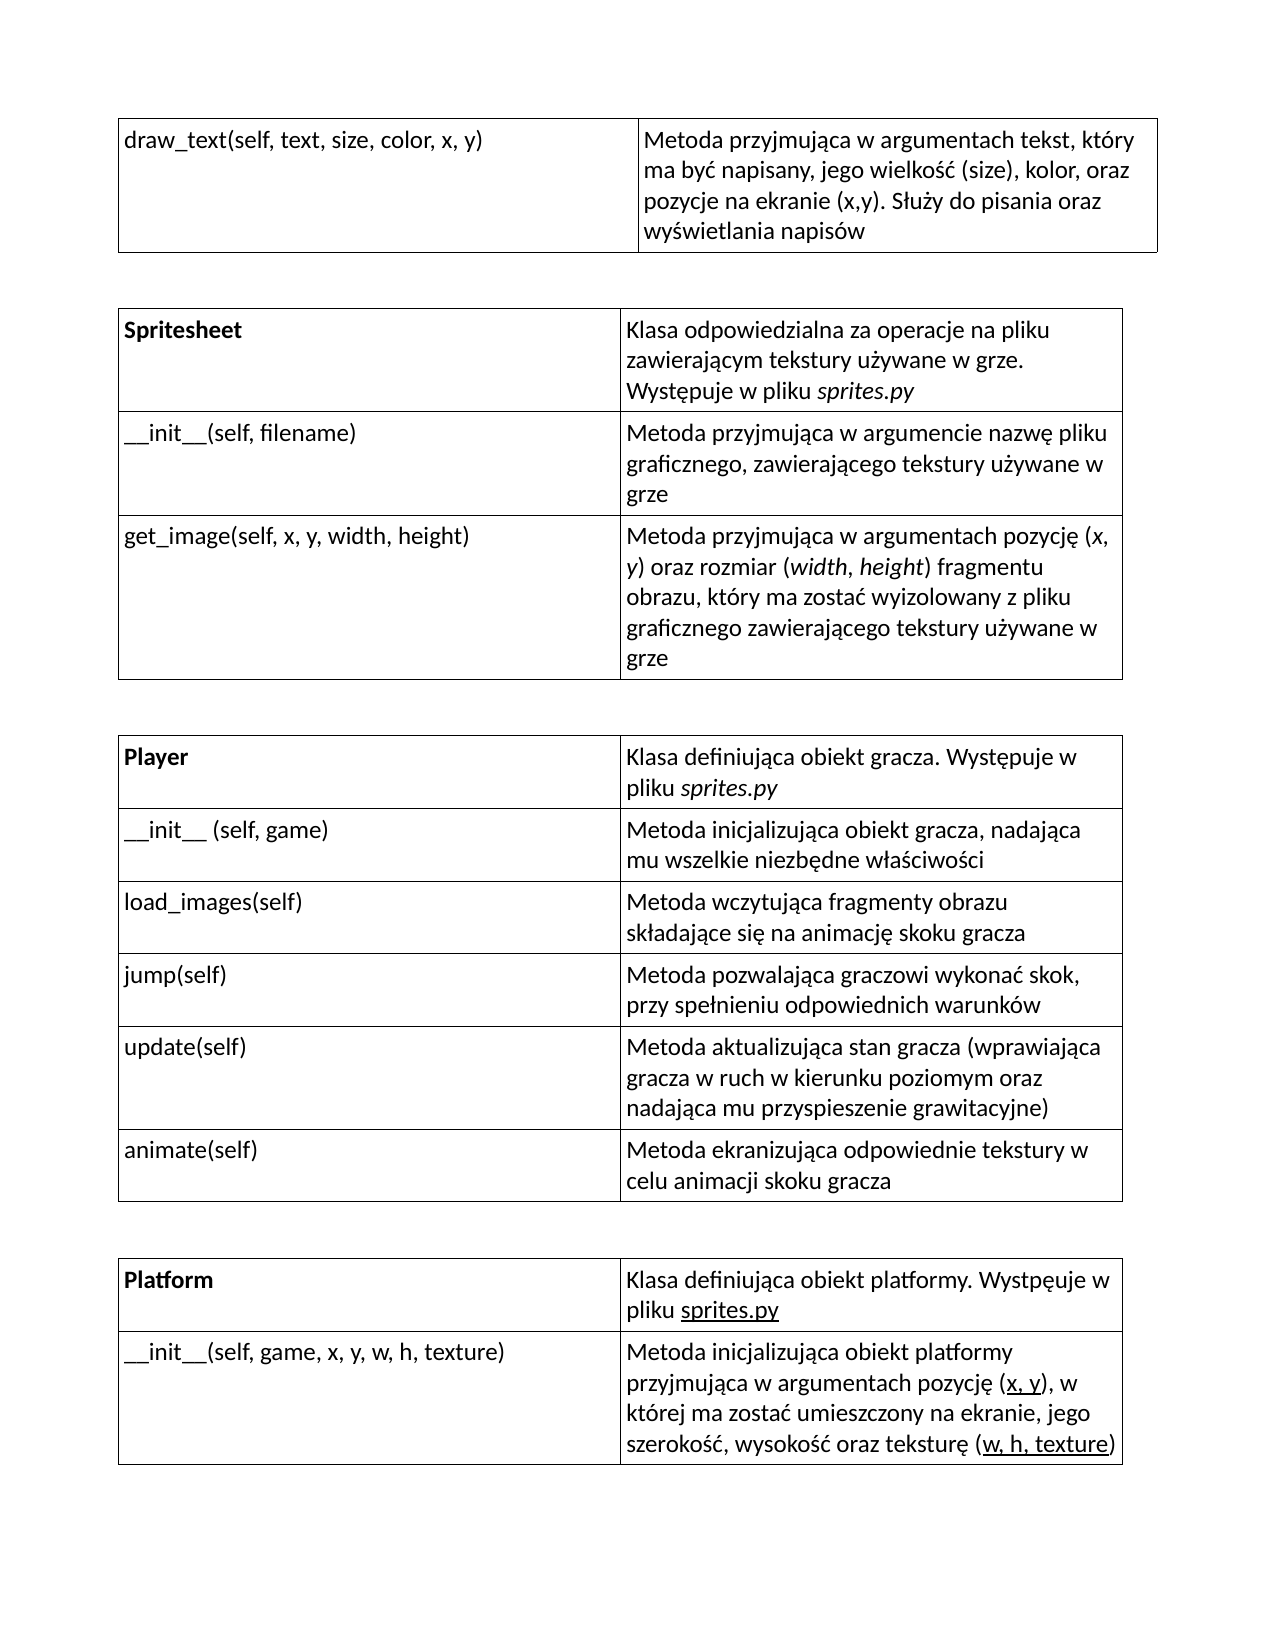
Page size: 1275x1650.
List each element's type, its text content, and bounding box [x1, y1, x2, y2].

table_cell __init__(self, filename) [119, 412, 620, 514]
table_cell Metoda aktualizująca stan gracza (wprawiająca gracza w ruch w kierunku poziomym oraz nadająca mu przyspieszenie grawitacyjne) [621, 1027, 1122, 1129]
table_header Klasa odpowiedzialna za operacje na pliku zawierającym tekstury używane w grze. Występuje w pliku sprites.py [621, 309, 1122, 411]
table_cell Metoda przyjmująca w argumencie nazwę pliku graficznego, zawierającego tekstury używane w grze [621, 412, 1122, 514]
table_header Klasa definiująca obiekt gracza. Występuje w pliku sprites.py [621, 736, 1122, 808]
table_cell Metoda inicjalizująca obiekt gracza, nadająca mu wszelkie niezbędne właściwości [621, 809, 1122, 881]
table_cell draw_text(self, text, size, color, x, y) [119, 119, 638, 252]
table_header Spritesheet [119, 309, 620, 411]
table_cell animate(self) [119, 1130, 620, 1201]
table_cell __init__ (self, game) [119, 809, 620, 881]
table_cell update(self) [119, 1027, 620, 1129]
table_cell __init__(self, game, x, y, w, h, texture) [119, 1332, 620, 1464]
table_header Klasa definiująca obiekt platformy. Wystpęuje w pliku sprites.py [621, 1259, 1122, 1331]
table_cell Metoda ekranizująca odpowiednie tekstury w celu animacji skoku gracza [621, 1130, 1122, 1201]
table_cell Metoda inicjalizująca obiekt platformy przyjmująca w argumentach pozycję (x, y), w której ma zostać umieszczony na ekranie, jego szerokość, wysokość oraz teksturę (w, h, texture) [621, 1332, 1122, 1464]
table_cell Metoda pozwalająca graczowi wykonać skok, przy spełnieniu odpowiednich warunków [621, 954, 1122, 1026]
table_header Player [119, 736, 620, 808]
table_cell load_images(self) [119, 882, 620, 953]
table_cell get_image(self, x, y, width, height) [119, 516, 620, 679]
table_cell Metoda wczytująca fragmenty obrazu składające się na animację skoku gracza [621, 882, 1122, 953]
table_cell Metoda przyjmująca w argumentach pozycję (x, y) oraz rozmiar (width, height) fragmentu obrazu, który ma zostać wyizolowany z pliku graficznego zawierającego tekstury używane w grze [621, 516, 1122, 679]
table_header Platform [119, 1259, 620, 1331]
table_cell Metoda przyjmująca w argumentach tekst, który ma być napisany, jego wielkość (size), kolor, oraz pozycje na ekranie (x,y). Służy do pisania oraz wyświetlania napisów [639, 119, 1157, 252]
table_cell jump(self) [119, 954, 620, 1026]
